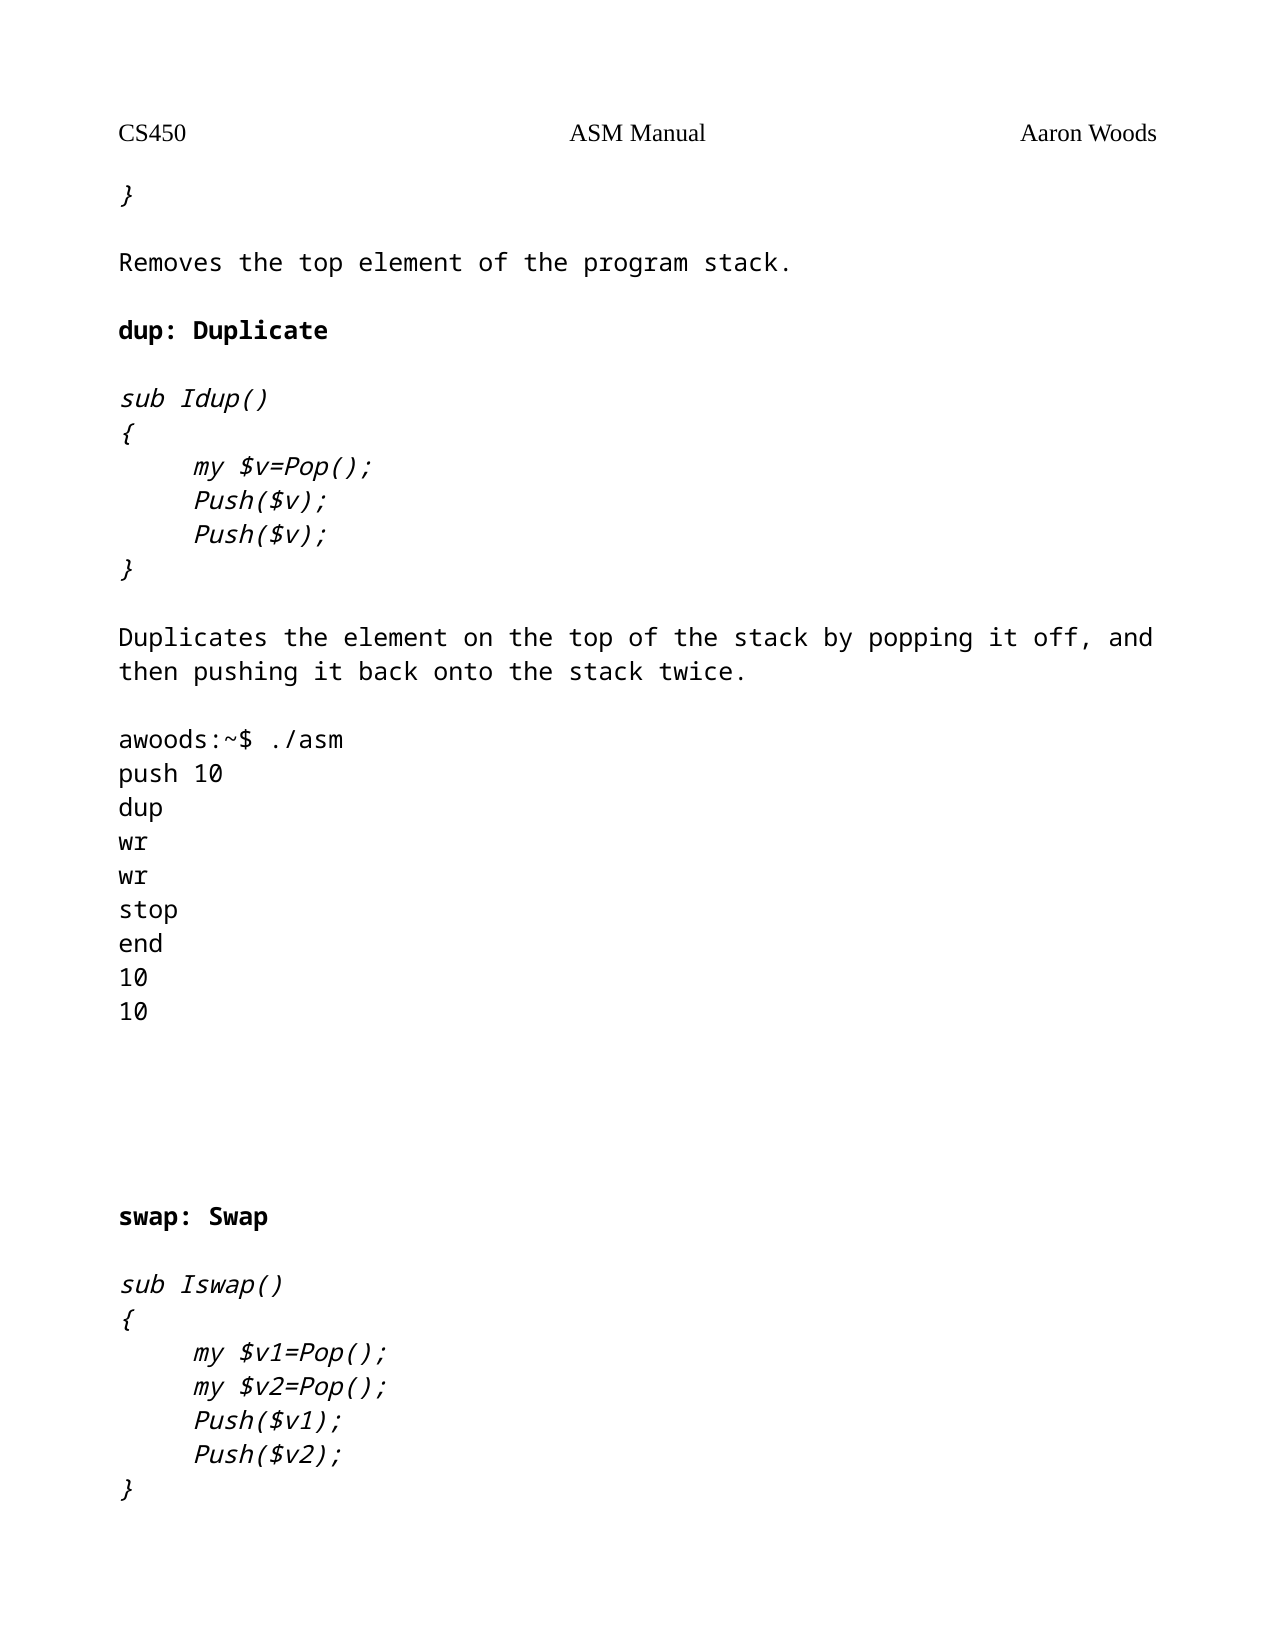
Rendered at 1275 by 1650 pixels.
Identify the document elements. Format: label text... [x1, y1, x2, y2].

text end [118, 926, 1157, 960]
text Push($v); [118, 517, 1157, 551]
text Push($v2); [118, 1437, 1157, 1471]
text dup: Duplicate [118, 313, 1157, 347]
text Push($v); [118, 483, 1157, 517]
text stop [118, 892, 1157, 926]
text swap: Swap [118, 1198, 1157, 1232]
text Push($v1); [118, 1403, 1157, 1437]
text wr [118, 858, 1157, 892]
text dup [118, 789, 1157, 823]
text sub Idup() [118, 381, 1157, 415]
text sub Iswap() [118, 1266, 1157, 1300]
text my $v=Pop(); [118, 449, 1157, 483]
text 10 [118, 994, 1157, 1028]
text } [118, 551, 1157, 585]
text } [118, 1471, 1157, 1505]
text my $v2=Pop(); [118, 1368, 1157, 1403]
text awoods:~$ ./asm [118, 721, 1157, 755]
text Removes the top element of the program stack. [118, 244, 1157, 278]
text Duplicates the element on the top of the stack by popping it off, and then pushing it back onto the stack twice. [118, 619, 1157, 687]
text wr [118, 823, 1157, 858]
text push 10 [118, 755, 1157, 789]
text { [118, 415, 1157, 449]
text 10 [118, 960, 1157, 994]
text } [118, 176, 1157, 210]
text my $v1=Pop(); [118, 1334, 1157, 1368]
text { [118, 1300, 1157, 1334]
